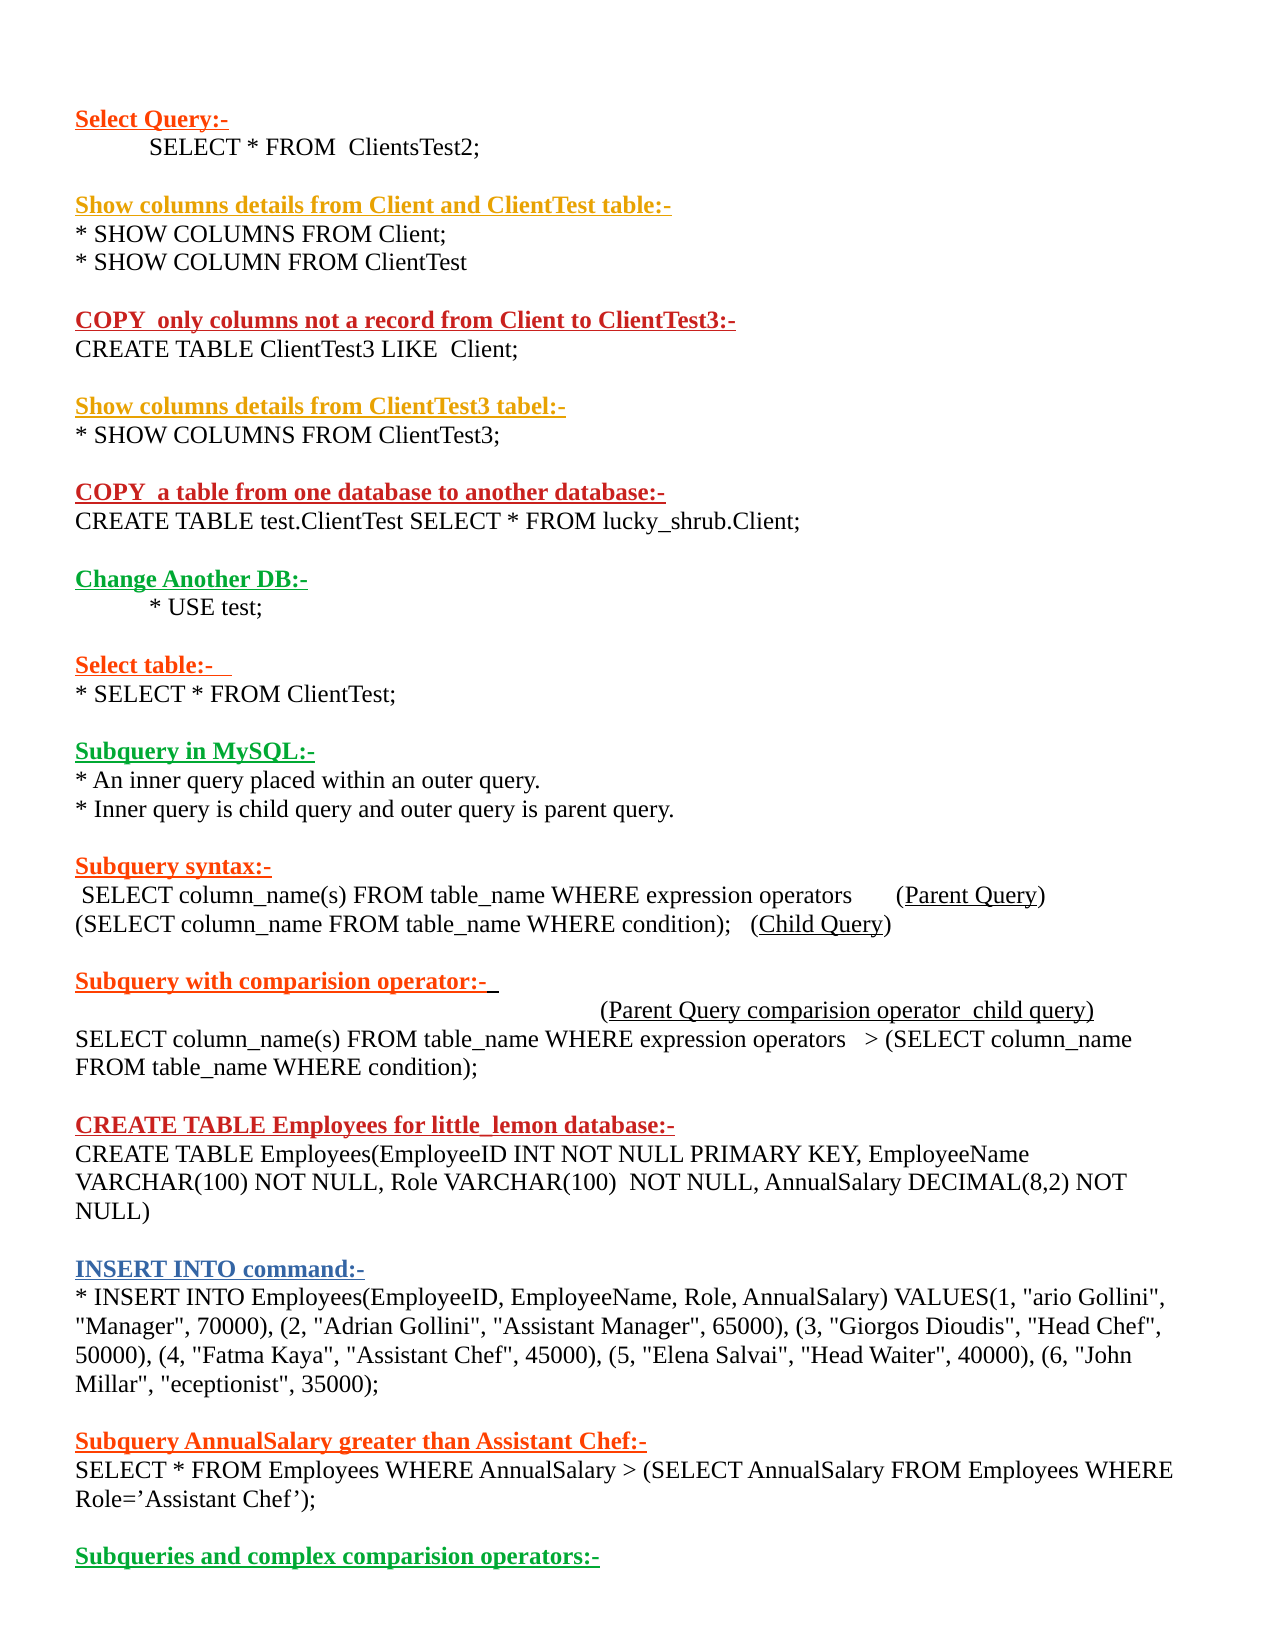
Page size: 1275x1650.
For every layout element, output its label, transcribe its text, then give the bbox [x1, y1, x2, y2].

text Change Another DB:- [75, 564, 1200, 592]
text Subquery in MySQL:- [75, 736, 1200, 765]
text CREATE TABLE Employees(EmployeeID INT NOT NULL PRIMARY KEY, EmployeeName VARCHAR(100) NOT NULL, Role VARCHAR(100) NOT NULL, AnnualSalary DECIMAL(8,2) NOT NULL) [75, 1139, 1200, 1225]
text Subquery AnnualSalary greater than Assistant Chef:- [75, 1426, 1200, 1455]
text Show columns details from ClientTest3 tabel:- [75, 391, 1200, 420]
text * SHOW COLUMNS FROM ClientTest3; [75, 420, 1200, 449]
text Subquery syntax:- [75, 851, 1200, 880]
text COPY a table from one database to another database:- [75, 477, 1200, 506]
text * USE test; [75, 592, 1200, 621]
text Select Query:- [75, 104, 1200, 132]
text SELECT column_name(s) FROM table_name WHERE expression operators > (SELECT column_name FROM table_name WHERE condition); [75, 1024, 1200, 1081]
text * SELECT * FROM ClientTest; [75, 679, 1200, 707]
text * INSERT INTO Employees(EmployeeID, EmployeeName, Role, AnnualSalary) VALUES(1, "ario Gollini", "Manager", 70000), (2, "Adrian Gollini", "Assistant Manager", 65000), (3, "Giorgos Dioudis", "Head Chef", 50000), (4, "Fatma Kaya", "Assistant Chef", 45000), (5, "Elena Salvai", "Head Waiter", 40000), (6, "John Millar", "eceptionist", 35000); [75, 1282, 1200, 1397]
text CREATE TABLE test.ClientTest SELECT * FROM lucky_shrub.Client; [75, 506, 1200, 535]
text (Parent Query comparision operator child query) [75, 995, 1200, 1024]
text SELECT column_name(s) FROM table_name WHERE expression operators (Parent Query) [75, 880, 1200, 909]
text * Inner query is child query and outer query is parent query. [75, 794, 1200, 822]
text Subqueries and complex comparision operators:- [75, 1541, 1200, 1570]
text INSERT INTO command:- [75, 1254, 1200, 1282]
text SELECT * FROM ClientsTest2; [75, 132, 1200, 161]
text CREATE TABLE ClientTest3 LIKE Client; [75, 334, 1200, 362]
text * An inner query placed within an outer query. [75, 765, 1200, 794]
text Subquery with comparision operator:- [75, 966, 1200, 995]
text Select table:- [75, 650, 1200, 679]
text Show columns details from Client and ClientTest table:- [75, 190, 1200, 219]
text COPY only columns not a record from Client to ClientTest3:- [75, 305, 1200, 334]
text CREATE TABLE Employees for little_lemon database:- [75, 1110, 1200, 1139]
text * SHOW COLUMNS FROM Client; [75, 219, 1200, 247]
text * SHOW COLUMN FROM ClientTest [75, 247, 1200, 276]
text SELECT * FROM Employees WHERE AnnualSalary > (SELECT AnnualSalary FROM Employees WHERE Role=’Assistant Chef’); [75, 1455, 1200, 1512]
text (SELECT column_name FROM table_name WHERE condition); (Child Query) [75, 909, 1200, 937]
